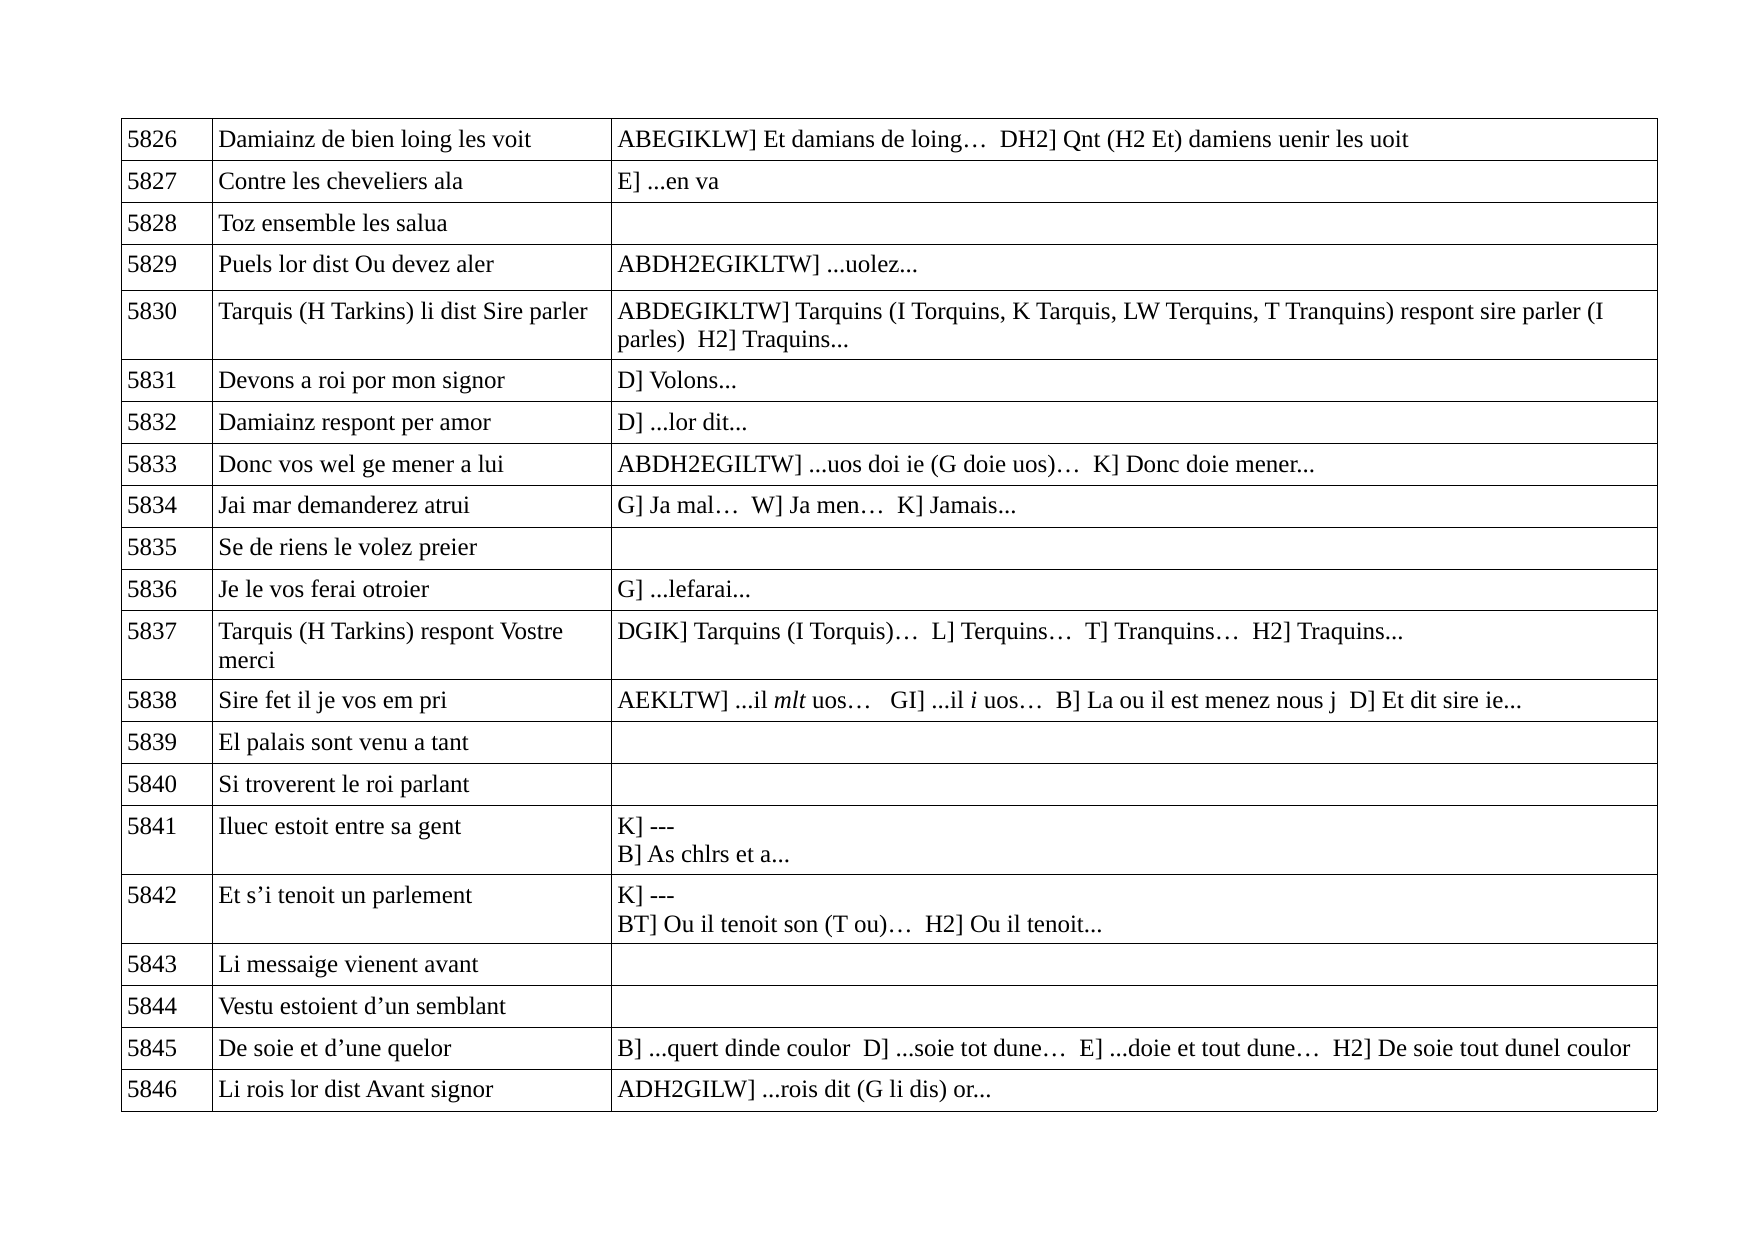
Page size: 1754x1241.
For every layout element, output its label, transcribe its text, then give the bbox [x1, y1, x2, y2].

table_cell 5840 [122, 764, 212, 805]
table_cell E] ...en va [612, 161, 1657, 202]
table_cell El palais sont venu a tant [213, 722, 611, 763]
table_cell Tarquis (H Tarkins) respont Vostre merci [213, 611, 611, 679]
table_cell D] Volons... [612, 360, 1657, 401]
table_cell 5843 [122, 944, 212, 985]
table_cell De soie et d’une quelor [213, 1028, 611, 1069]
table_cell Devons a roi por mon signor [213, 360, 611, 401]
table_cell 5845 [122, 1028, 212, 1069]
table_cell 5827 [122, 161, 212, 202]
table_cell [612, 944, 1657, 985]
table_cell B] ...quert dinde coulor D] ...soie tot dune… E] ...doie et tout dune… H2] De soie tout dunel coulor [612, 1028, 1657, 1069]
table_cell DGIK] Tarquins (I Torquis)… L] Terquins… T] Tranquins… H2] Traquins... [612, 611, 1657, 679]
table_cell Damiainz de bien loing les voit [213, 119, 611, 160]
table_cell Si troverent le roi parlant [213, 764, 611, 805]
table_cell Jai mar demanderez atrui [213, 486, 611, 527]
table_cell K] --- B] As chlrs et a... [612, 806, 1657, 874]
table_cell Puels lor dist Ou devez aler [213, 245, 611, 290]
table_cell Je le vos ferai otroier [213, 570, 611, 610]
table_cell ABEGIKLW] Et damians de loing… DH2] Qnt (H2 Et) damiens uenir les uoit [612, 119, 1657, 160]
table_cell 5839 [122, 722, 212, 763]
table_cell Li rois lor dist Avant signor [213, 1070, 611, 1111]
table_cell [612, 722, 1657, 763]
table_cell 5826 [122, 119, 212, 160]
table_cell Sire fet il je vos em pri [213, 680, 611, 721]
table_cell 5835 [122, 528, 212, 568]
table_cell [612, 986, 1657, 1027]
table_cell Tarquis (H Tarkins) li dist Sire parler [213, 291, 611, 359]
table_cell Et s’i tenoit un parlement [213, 875, 611, 943]
table_cell 5833 [122, 444, 212, 485]
table_cell 5842 [122, 875, 212, 943]
table_cell 5831 [122, 360, 212, 401]
table_cell G] ...lefarai... [612, 570, 1657, 610]
table_cell 5832 [122, 402, 212, 443]
table_cell ABDEGIKLTW] Tarquins (I Torquins, K Tarquis, LW Terquins, T Tranquins) respont sire parler (I parles) H2] Traquins... [612, 291, 1657, 359]
table_cell 5844 [122, 986, 212, 1027]
table_cell Vestu estoient d’un semblant [213, 986, 611, 1027]
table_cell Iluec estoit entre sa gent [213, 806, 611, 874]
table_cell ABDH2EGIKLTW] ...uolez... [612, 245, 1657, 290]
table_cell 5830 [122, 291, 212, 359]
table_cell 5834 [122, 486, 212, 527]
table_cell Se de riens le volez preier [213, 528, 611, 568]
table_cell AEKLTW] ...il mlt uos… GI] ...il i uos… B] La ou il est menez nous j D] Et dit sire ie... [612, 680, 1657, 721]
table_cell K] --- BT] Ou il tenoit son (T ou)… H2] Ou il tenoit... [612, 875, 1657, 943]
table_cell [612, 528, 1657, 568]
table_cell G] Ja mal… W] Ja men… K] Jamais... [612, 486, 1657, 527]
table_cell [612, 203, 1657, 244]
table_cell ADH2GILW] ...rois dit (G li dis) or... [612, 1070, 1657, 1111]
table_cell 5829 [122, 245, 212, 290]
table_cell Contre les cheveliers ala [213, 161, 611, 202]
table_cell 5838 [122, 680, 212, 721]
table_cell 5837 [122, 611, 212, 679]
table_cell Li messaige vienent avant [213, 944, 611, 985]
table_cell ABDH2EGILTW] ...uos doi ie (G doie uos)… K] Donc doie mener... [612, 444, 1657, 485]
table_cell 5836 [122, 570, 212, 610]
table_cell 5846 [122, 1070, 212, 1111]
table_cell 5841 [122, 806, 212, 874]
table_cell Damiainz respont per amor [213, 402, 611, 443]
table_cell 5828 [122, 203, 212, 244]
table_cell Toz ensemble les salua [213, 203, 611, 244]
table_cell D] ...lor dit... [612, 402, 1657, 443]
table_cell [612, 764, 1657, 805]
table_cell Donc vos wel ge mener a lui [213, 444, 611, 485]
